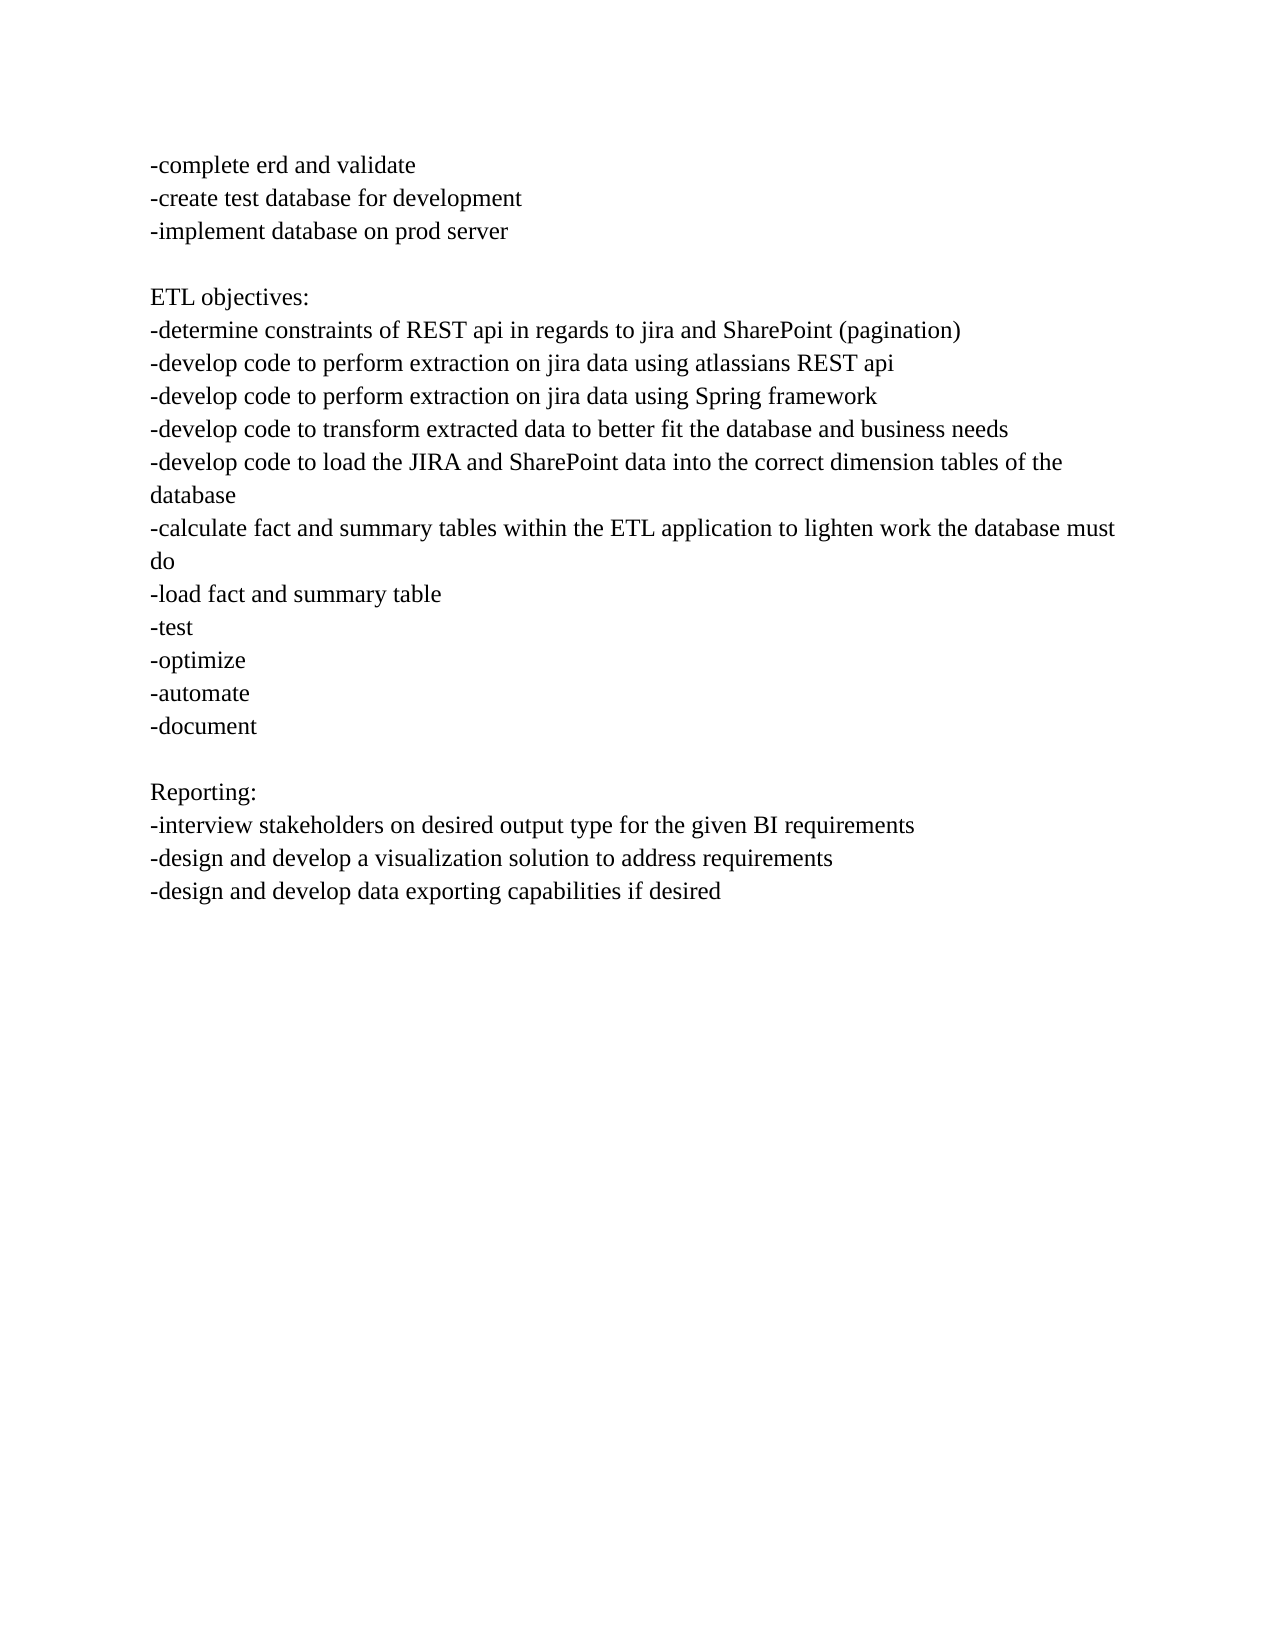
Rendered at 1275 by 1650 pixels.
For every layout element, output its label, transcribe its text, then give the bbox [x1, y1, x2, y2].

text -interview stakeholders on desired output type for the given BI requirements [150, 810, 1125, 839]
text -automate [150, 678, 1125, 707]
text ETL objectives: [150, 282, 1125, 311]
text -develop code to load the JIRA and SharePoint data into the correct dimension tables of the database [150, 447, 1125, 509]
text -complete erd and validate [150, 150, 1125, 179]
text -design and develop data exporting capabilities if desired [150, 876, 1125, 905]
text -test [150, 612, 1125, 641]
text -calculate fact and summary tables within the ETL application to lighten work the database must do [150, 513, 1125, 575]
text -create test database for development [150, 183, 1125, 212]
text -document [150, 711, 1125, 740]
text -develop code to perform extraction on jira data using Spring framework [150, 381, 1125, 410]
text -design and develop a visualization solution to address requirements [150, 843, 1125, 872]
text Reporting: [150, 777, 1125, 806]
text -optimize [150, 645, 1125, 674]
text -load fact and summary table [150, 579, 1125, 608]
text -implement database on prod server [150, 216, 1125, 245]
text -determine constraints of REST api in regards to jira and SharePoint (pagination) [150, 315, 1125, 344]
text -develop code to transform extracted data to better fit the database and business needs [150, 414, 1125, 443]
text -develop code to perform extraction on jira data using atlassians REST api [150, 348, 1125, 377]
